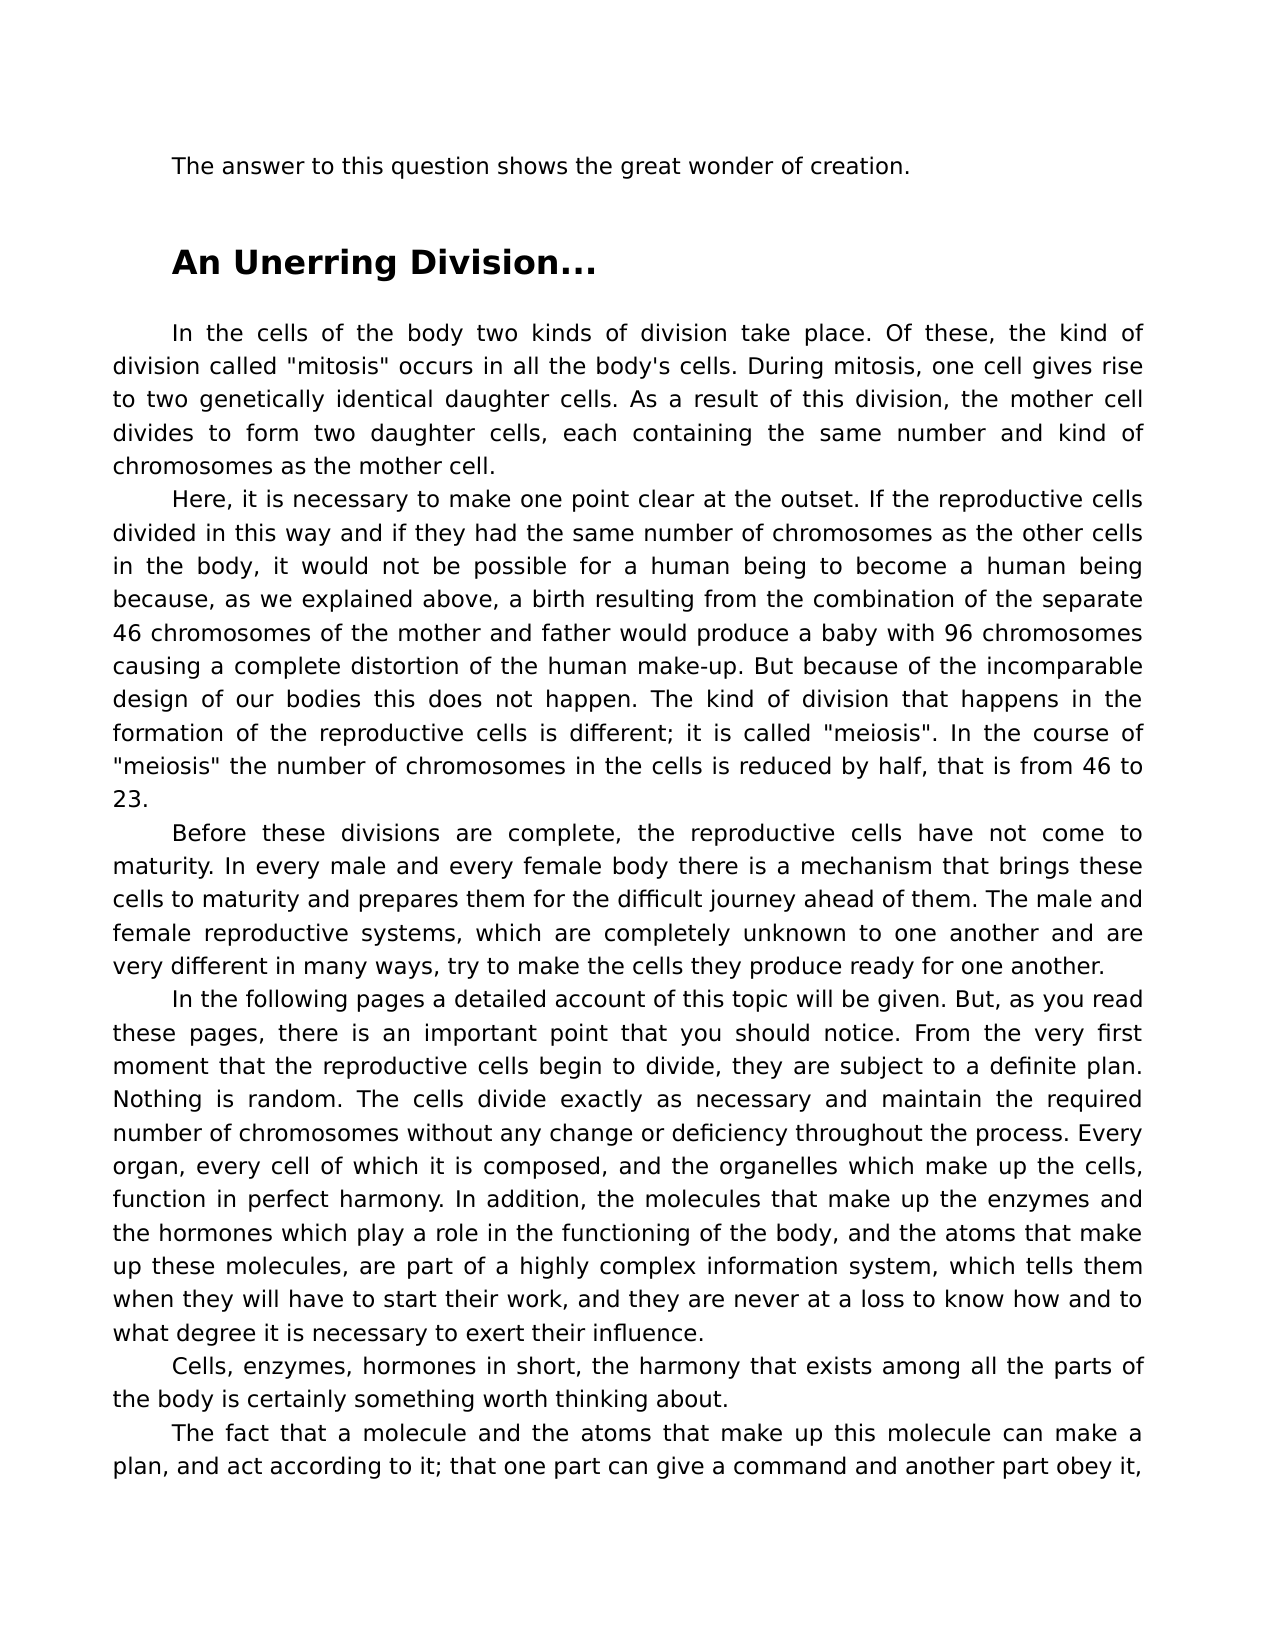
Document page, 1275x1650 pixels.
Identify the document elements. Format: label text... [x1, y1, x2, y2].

text The fact that a molecule and the atoms that make up this molecule can make a plan, and act according to it; that one part can give a command and another part obey it, [112, 1414, 1145, 1481]
text In the cells of the body two kinds of division take place. Of these, the kind of division called "mitosis" occurs in all the body's cells. During mitosis, one cell gives rise to two genetically identical daughter cells. As a result of this division, the mother cell divides to form two daughter cells, each containing the same number and kind of chromosomes as the mother cell. [112, 314, 1145, 481]
text The answer to this question shows the great wonder of creation. [112, 148, 1145, 181]
text In the following pages a detailed account of this topic will be given. But, as you read these pages, there is an important point that you should notice. From the very first moment that the reproductive cells begin to divide, they are subject to a definite plan. Nothing is random. The cells divide exactly as necessary and maintain the required number of chromosomes without any change or deficiency throughout the process. Every organ, every cell of which it is composed, and the organelles which make up the cells, function in perfect harmony. In addition, the molecules that make up the enzymes and the hormones which play a role in the functioning of the body, and the atoms that make up these molecules, are part of a highly complex information system, which tells them when they will have to start their work, and they are never at a loss to know how and to what degree it is necessary to exert their influence. [112, 981, 1145, 1348]
text Here, it is necessary to make one point clear at the outset. If the reproductive cells divided in this way and if they had the same number of chromosomes as the other cells in the body, it would not be possible for a human being to become a human being because, as we explained above, a birth resulting from the combination of the separate 46 chromosomes of the mother and father would produce a baby with 96 chromosomes causing a complete distortion of the human make-up. But because of the incomparable design of our bodies this does not happen. The kind of division that happens in the formation of the reproductive cells is different; it is called "meiosis". In the course of "meiosis" the number of chromosomes in the cells is reduced by half, that is from 46 to 23. [112, 481, 1145, 814]
text Cells, enzymes, hormones in short, the harmony that exists among all the parts of the body is certainly something worth thinking about. [112, 1348, 1145, 1414]
text An Unerring Division... [112, 248, 1145, 281]
text Before these divisions are complete, the reproductive cells have not come to maturity. In every male and every female body there is a mechanism that brings these cells to maturity and prepares them for the difficult journey ahead of them. The male and female reproductive systems, which are completely unknown to one another and are very different in many ways, try to make the cells they produce ready for one another. [112, 814, 1145, 981]
